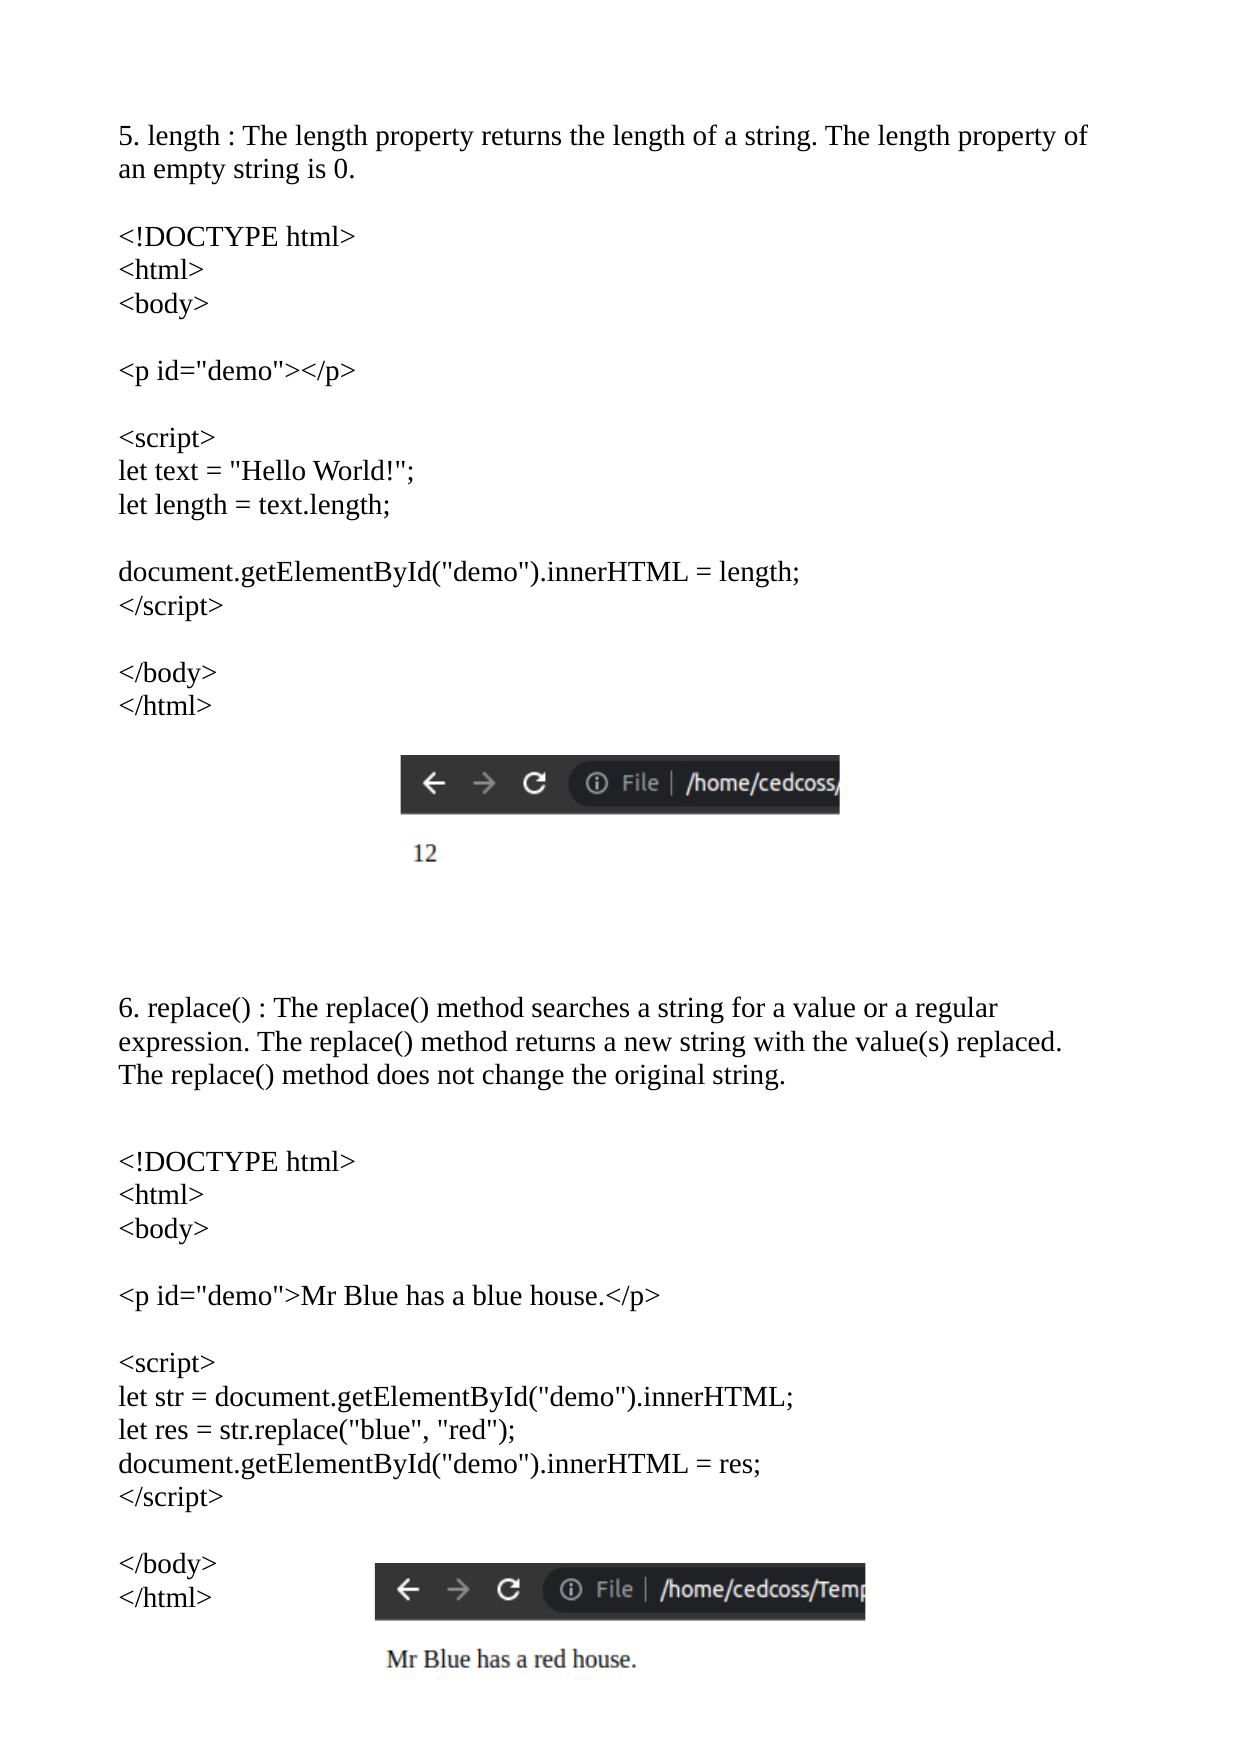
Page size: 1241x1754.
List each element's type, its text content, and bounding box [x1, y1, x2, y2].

text document.getElementById("demo").innerHTML = length; [118, 554, 1122, 588]
text </script> [118, 1479, 1122, 1513]
text </body> [118, 655, 1122, 688]
text <script> [118, 1345, 1122, 1379]
text [866, 1580, 1122, 1613]
text <p id="demo">Mr Blue has a blue house.</p> [118, 1278, 1122, 1312]
text let res = str.replace("blue", "red"); [118, 1412, 1122, 1446]
text let str = document.getElementById("demo").innerHTML; [118, 1379, 1122, 1412]
text </html> [118, 688, 1122, 722]
text <!DOCTYPE html> [118, 1144, 1122, 1177]
picture [400, 755, 840, 953]
text 5. length : The length property returns the length of a string. The length property of an empty string is 0. [118, 118, 1122, 185]
text <body> [118, 1211, 1122, 1244]
text <body> [118, 286, 1122, 319]
text The replace() method does not change the original string. [118, 1057, 1122, 1091]
text document.getElementById("demo").innerHTML = res; [118, 1446, 1122, 1479]
text </html> [118, 1580, 374, 1613]
text 6. replace() : The replace() method searches a string for a value or a regular expression. The replace() method returns a new string with the value(s) replaced. [118, 990, 1122, 1057]
text <!DOCTYPE html> [118, 219, 1122, 252]
text let length = text.length; [118, 487, 1122, 521]
text </body> [118, 1546, 1122, 1580]
text </script> [118, 588, 1122, 621]
text <script> [118, 420, 1122, 453]
text <p id="demo"></p> [118, 353, 1122, 386]
text <html> [118, 252, 1122, 286]
text <html> [118, 1177, 1122, 1211]
text let text = "Hello World!"; [118, 453, 1122, 487]
picture [374, 1563, 866, 1754]
